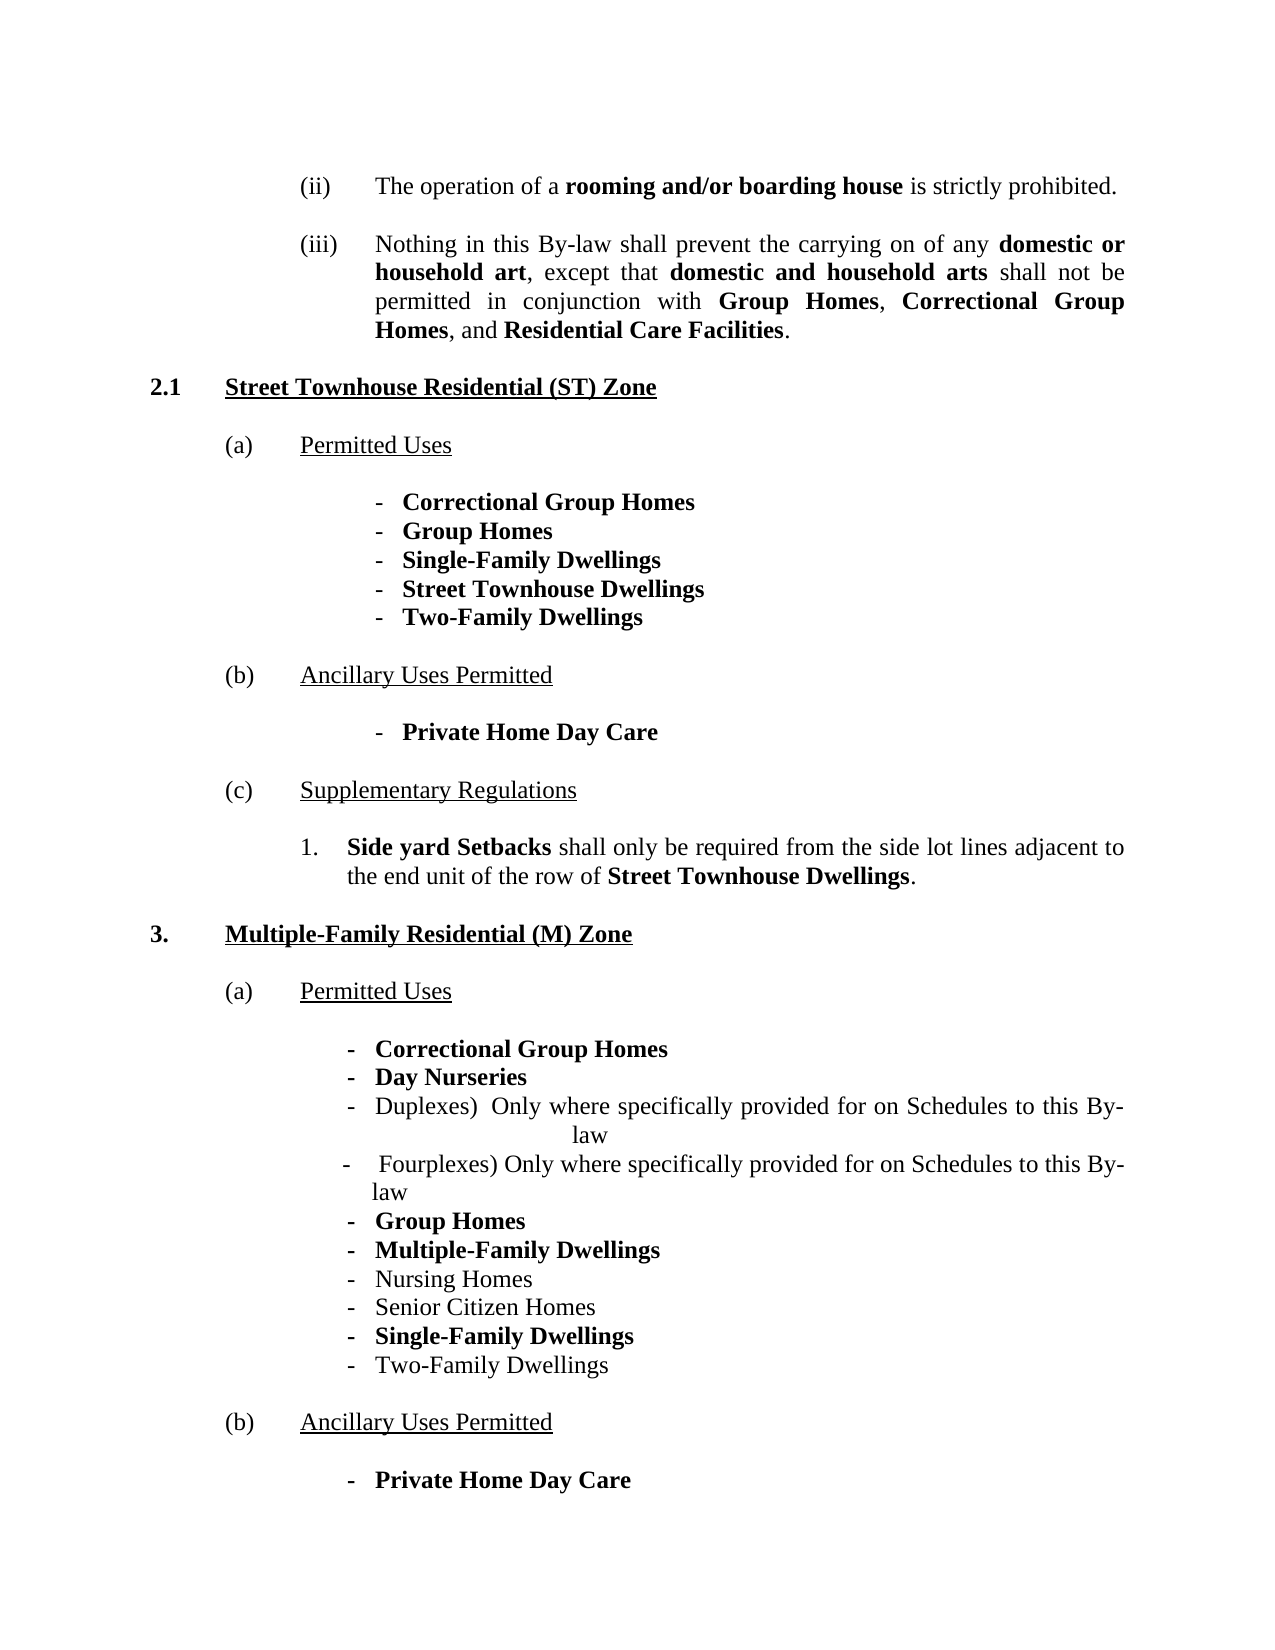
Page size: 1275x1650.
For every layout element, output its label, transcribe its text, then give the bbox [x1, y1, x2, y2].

text - Private Home Day Care [150, 717, 1125, 746]
subtitle 2.1 Street Townhouse Residential (ST) Zone [150, 372, 1125, 401]
text - Group Homes [347, 1206, 1125, 1235]
text (b) Ancillary Uses Permitted [150, 1407, 1125, 1436]
text (a) Permitted Uses [225, 976, 1125, 1005]
subtitle 3. Multiple-Family Residential (M) Zone [150, 919, 1125, 947]
text - Two-Family Dwellings [150, 602, 1125, 631]
text - Multiple-Family Dwellings [347, 1235, 1125, 1264]
text - Senior Citizen Homes [347, 1292, 1125, 1321]
text - Two-Family Dwellings [347, 1350, 1125, 1379]
text - Day Nurseries [347, 1062, 1125, 1091]
text - Private Home Day Care [347, 1465, 1125, 1494]
text (ii) The operation of a rooming and/or boarding house is strictly prohibited. [300, 171, 1125, 200]
text - Group Homes [375, 516, 1125, 545]
text - Nursing Homes [347, 1264, 1125, 1292]
text - Correctional Group Homes [347, 1034, 1125, 1062]
text 1. Side yard Setbacks shall only be required from the side lot lines adjacent to the end unit of the row of Street Townhouse Dwellings. [300, 832, 1125, 890]
text (a) Permitted Uses [225, 430, 1125, 459]
text - Correctional Group Homes [375, 487, 1125, 516]
text - Street Townhouse Dwellings [150, 574, 1125, 602]
text (b) Ancillary Uses Permitted [225, 660, 1125, 689]
text - Fourplexes) Only where specifically provided for on Schedules to this By-law [342, 1149, 1125, 1206]
text - Duplexes) Only where specifically provided for on Schedules to this By-law [347, 1091, 1125, 1149]
text - Single-Family Dwellings [150, 545, 1125, 574]
text (c) Supplementary Regulations [225, 775, 1125, 804]
text - Single-Family Dwellings [347, 1321, 1125, 1350]
text (iii) Nothing in this By-law shall prevent the carrying on of any domestic or household art, except that domestic and household arts shall not be permitted in conjunction with Group Homes, Correctional Group Homes, and Residential Care Facilities. [300, 229, 1125, 344]
